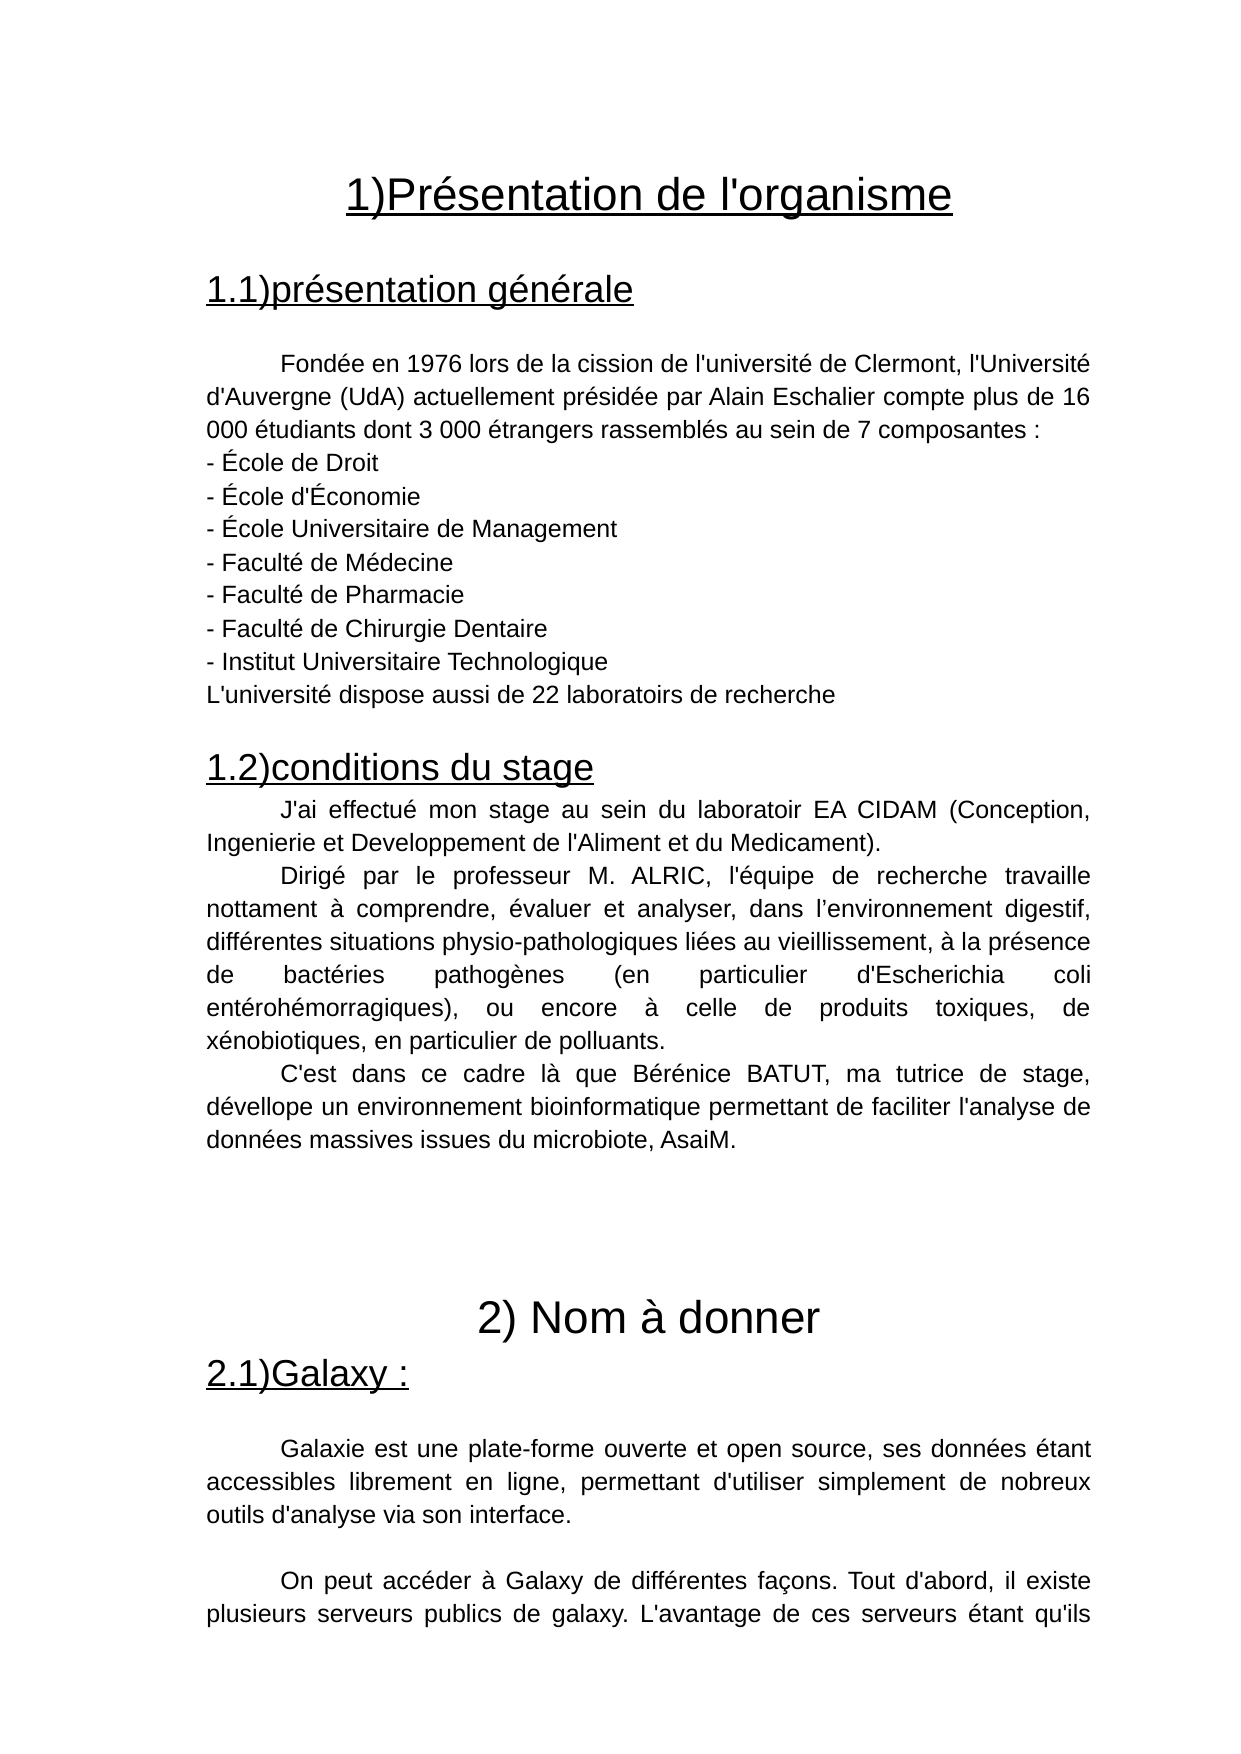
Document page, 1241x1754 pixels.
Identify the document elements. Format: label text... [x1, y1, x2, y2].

text - Faculté de Chirurgie Dentaire [206, 613, 1092, 642]
text 2.1)Galaxy : [206, 1351, 1092, 1394]
text 1.1)présentation générale [206, 267, 1092, 310]
text 1)Présentation de l'organisme [206, 168, 1092, 220]
text On peut accéder à Galaxy de différentes façons. Tout d'abord, il existe plusieurs serveurs publics de galaxy. L'avantage de ces serveurs étant qu'ils [206, 1566, 1092, 1627]
text C'est dans ce cadre là que Bérénice BATUT, ma tutrice de stage, dévellope un environnement bioinformatique permettant de faciliter l'analyse de données massives issues du microbiote, AsaiM. [206, 1059, 1092, 1154]
text J'ai effectué mon stage au sein du laboratoir EA CIDAM (Conception, Ingenierie et Developpement de l'Aliment et du Medicament). [206, 795, 1092, 857]
text 1.2)conditions du stage [206, 746, 1092, 789]
text - Faculté de Pharmacie [206, 581, 1092, 609]
text - École Universitaire de Management [206, 514, 1092, 543]
text Galaxie est une plate-forme ouverte et open source, ses données étant accessibles librement en ligne, permettant d'utiliser simplement de nobreux outils d'analyse via son interface. [206, 1434, 1092, 1528]
text - Faculté de Médecine [206, 547, 1092, 576]
text 2) Nom à donner [206, 1291, 1092, 1343]
text - École de Droit [206, 448, 1092, 477]
text Fondée en 1976 lors de la cission de l'université de Clermont, l'Université d'Auvergne (UdA) actuellement présidée par Alain Eschalier compte plus de 16 000 étudiants dont 3 000 étrangers rassemblés au sein de 7 composantes : [206, 349, 1092, 444]
text L'université dispose aussi de 22 laboratoirs de recherche [206, 679, 1092, 708]
text Dirigé par le professeur M. ALRIC, l'équipe de recherche travaille nottament à comprendre, évaluer et analyser, dans l’environnement digestif, différentes situations physio-pathologiques liées au vieillissement, à la présence de bactéries pathogènes (en particulier d'Escherichia coli entérohémorragiques), ou encore à celle de produits toxiques, de xénobiotiques, en particulier de polluants. [206, 861, 1092, 1055]
text - École d'Économie [206, 481, 1092, 510]
text - Institut Universitaire Technologique [206, 647, 1092, 675]
